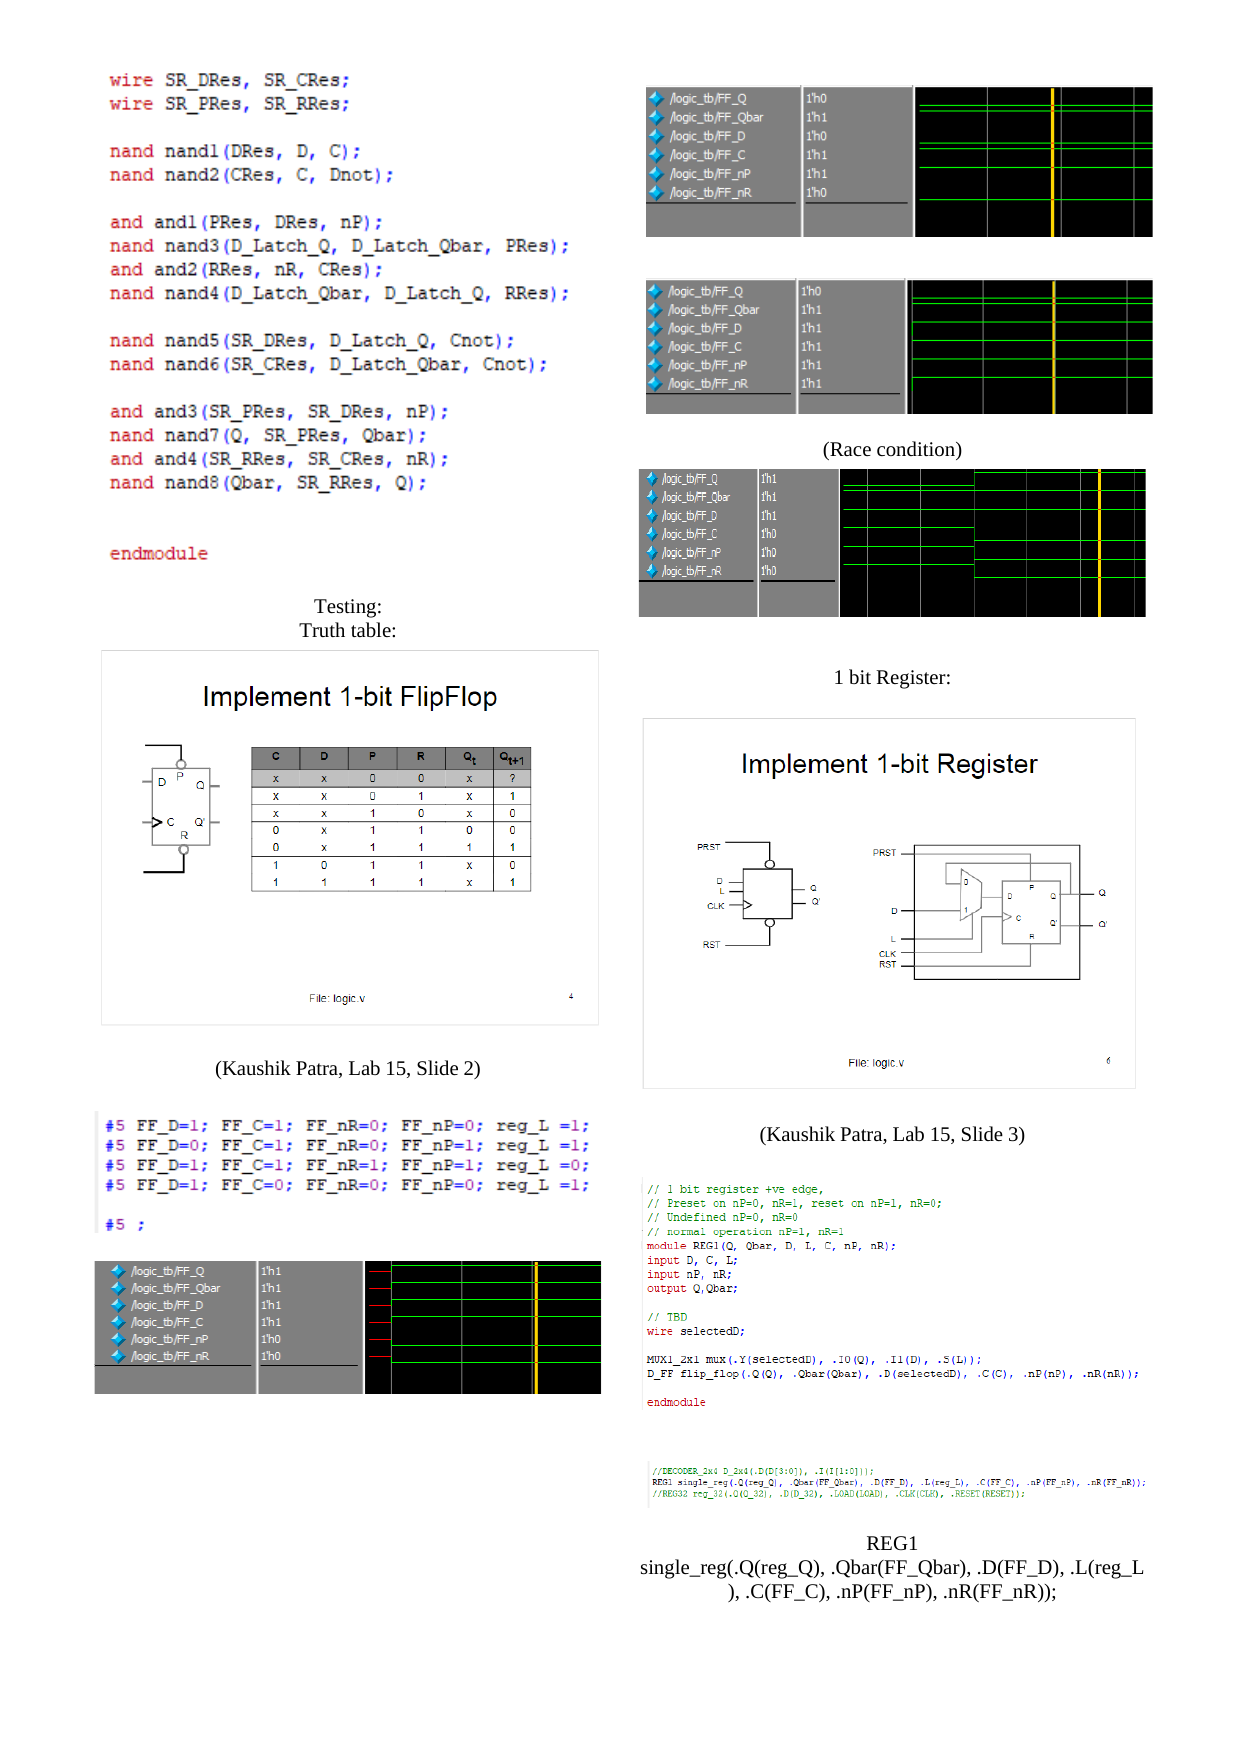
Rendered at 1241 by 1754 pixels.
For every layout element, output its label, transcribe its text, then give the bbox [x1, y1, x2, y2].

text (Kaushik Patra, Lab 15, Slide 3) [639, 1122, 1146, 1146]
text (Race condition) [639, 437, 1146, 461]
text (Kaushik Patra, Lab 15, Slide 2) [94, 1055, 601, 1079]
text Testing: [94, 594, 601, 618]
text Truth table: [94, 618, 601, 642]
text 1 bit Register: [639, 665, 1146, 689]
text REG1 single_reg(.Q(reg_Q), .Qbar(FF_Qbar), .D(FF_D), .L(reg_L), .C(FF_C), .nP(FF_nP), .nR(FF_nR)); [639, 1531, 1146, 1603]
